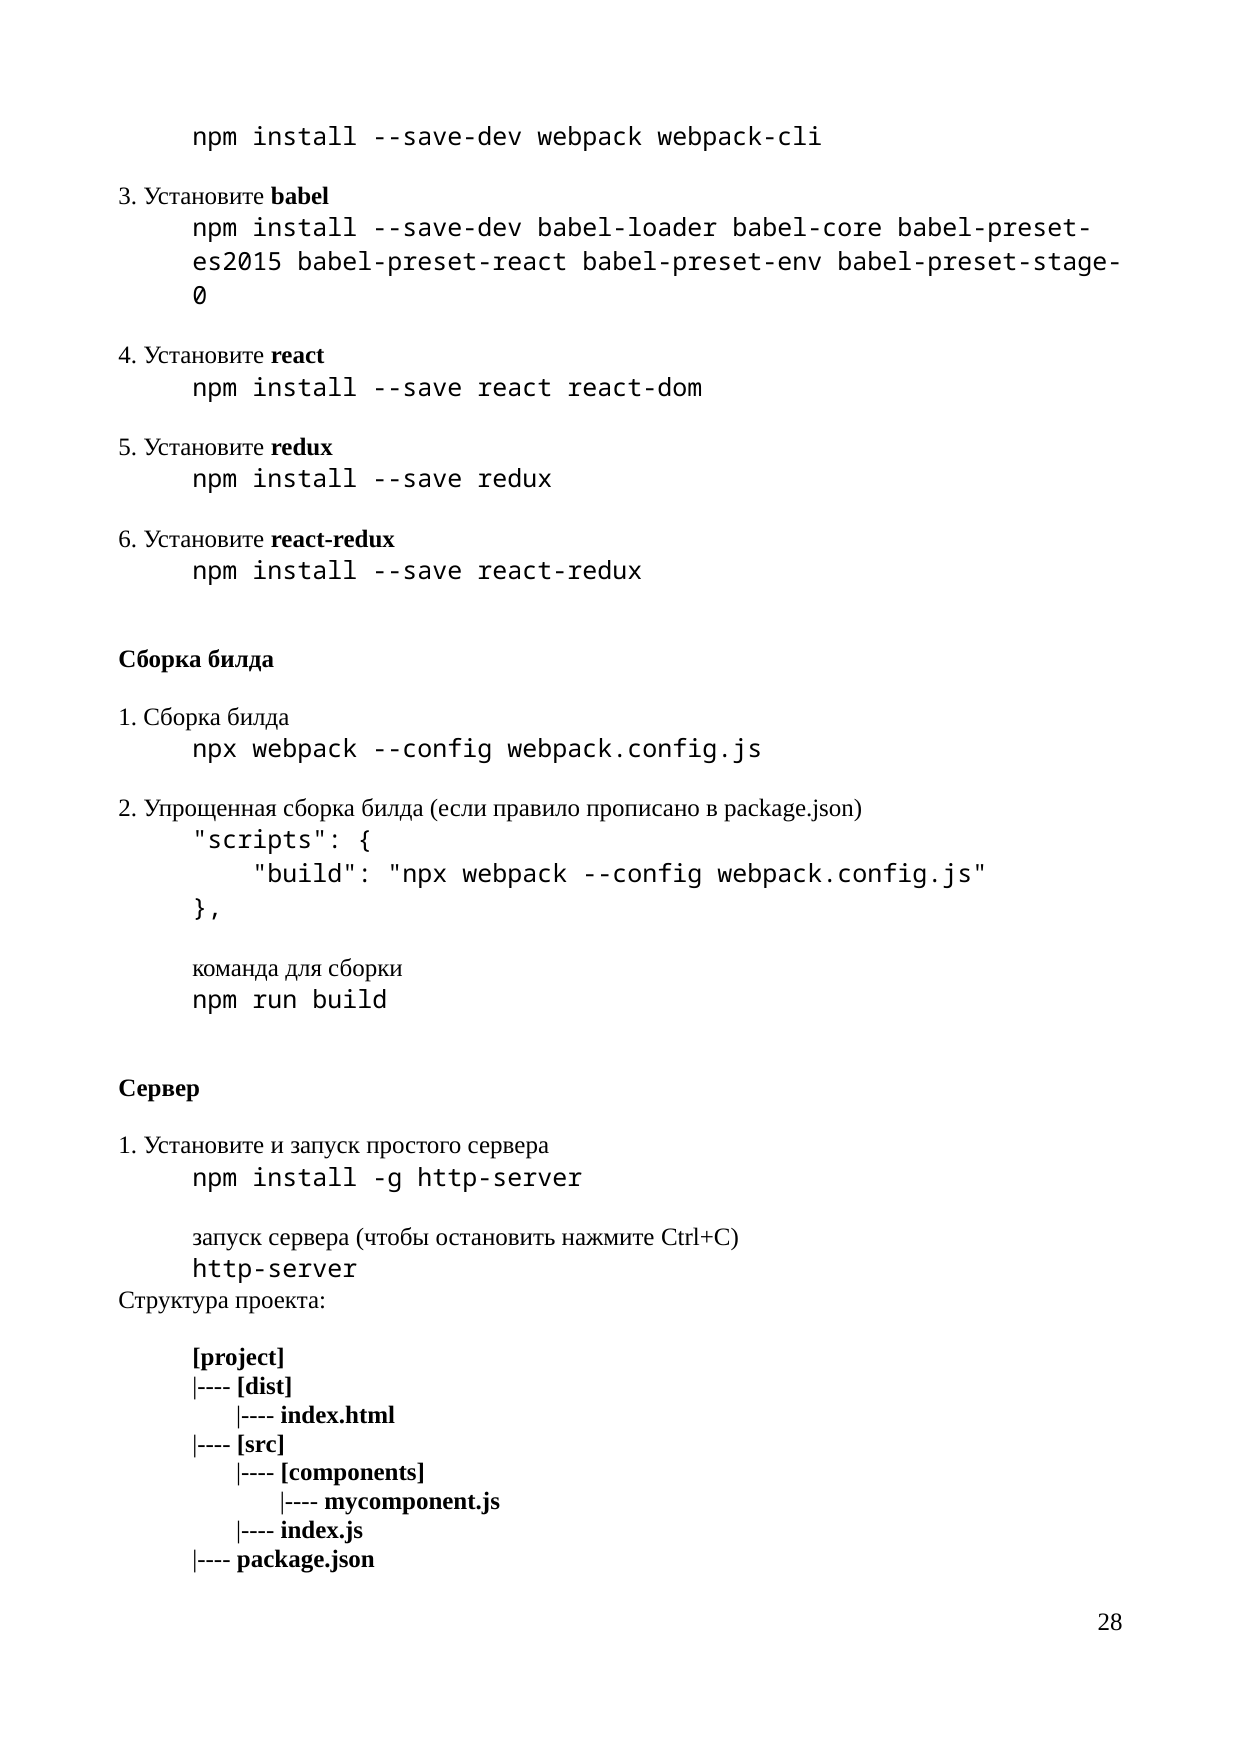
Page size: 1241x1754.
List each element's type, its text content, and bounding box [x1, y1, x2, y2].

text }, [192, 890, 1122, 924]
text Структура проекта: [118, 1285, 1122, 1314]
text [project] [192, 1342, 1122, 1371]
text команда для сборки [192, 953, 1122, 982]
text "scripts": { [192, 822, 1122, 856]
text npm install --save redux [192, 461, 1122, 495]
text "build": "npx webpack --config webpack.config.js" [192, 856, 1122, 890]
text npm install -g http-server [192, 1159, 1122, 1193]
text 2. Упрощенная сборка билда (если правило прописано в package.json) [118, 793, 1122, 822]
text 6. Установите react-redux [118, 524, 1122, 552]
text |---- index.html [192, 1400, 1122, 1429]
text 1. Сборка билда [118, 702, 1122, 730]
text npx webpack --config webpack.config.js [192, 730, 1122, 764]
text |---- [components] [192, 1457, 1122, 1486]
text 4. Установите react [118, 341, 1122, 369]
text npm install --save react-redux [192, 552, 1122, 587]
text npm install --save-dev webpack webpack-cli [192, 118, 1122, 152]
text запуск сервера (чтобы остановить нажмите Ctrl+C) [192, 1222, 1122, 1251]
text Сборка билда [118, 644, 1122, 673]
text |---- package.json [192, 1544, 1122, 1572]
text |---- mycomponent.js [192, 1486, 1122, 1515]
text Сервер [118, 1073, 1122, 1102]
text 5. Установите redux [118, 432, 1122, 461]
text |---- [src] [192, 1429, 1122, 1457]
text npm install --save-dev babel-loader babel-core babel-preset-es2015 babel-preset-react babel-preset-env babel-preset-stage-0 [192, 210, 1122, 312]
text http-server [192, 1251, 1122, 1285]
text 3. Установите babel [118, 181, 1122, 210]
text 1. Установите и запуск простого сервера [118, 1131, 1122, 1159]
text |---- index.js [192, 1515, 1122, 1544]
text npm run build [192, 982, 1122, 1016]
text npm install --save react react-dom [192, 369, 1122, 403]
text |---- [dist] [192, 1371, 1122, 1400]
